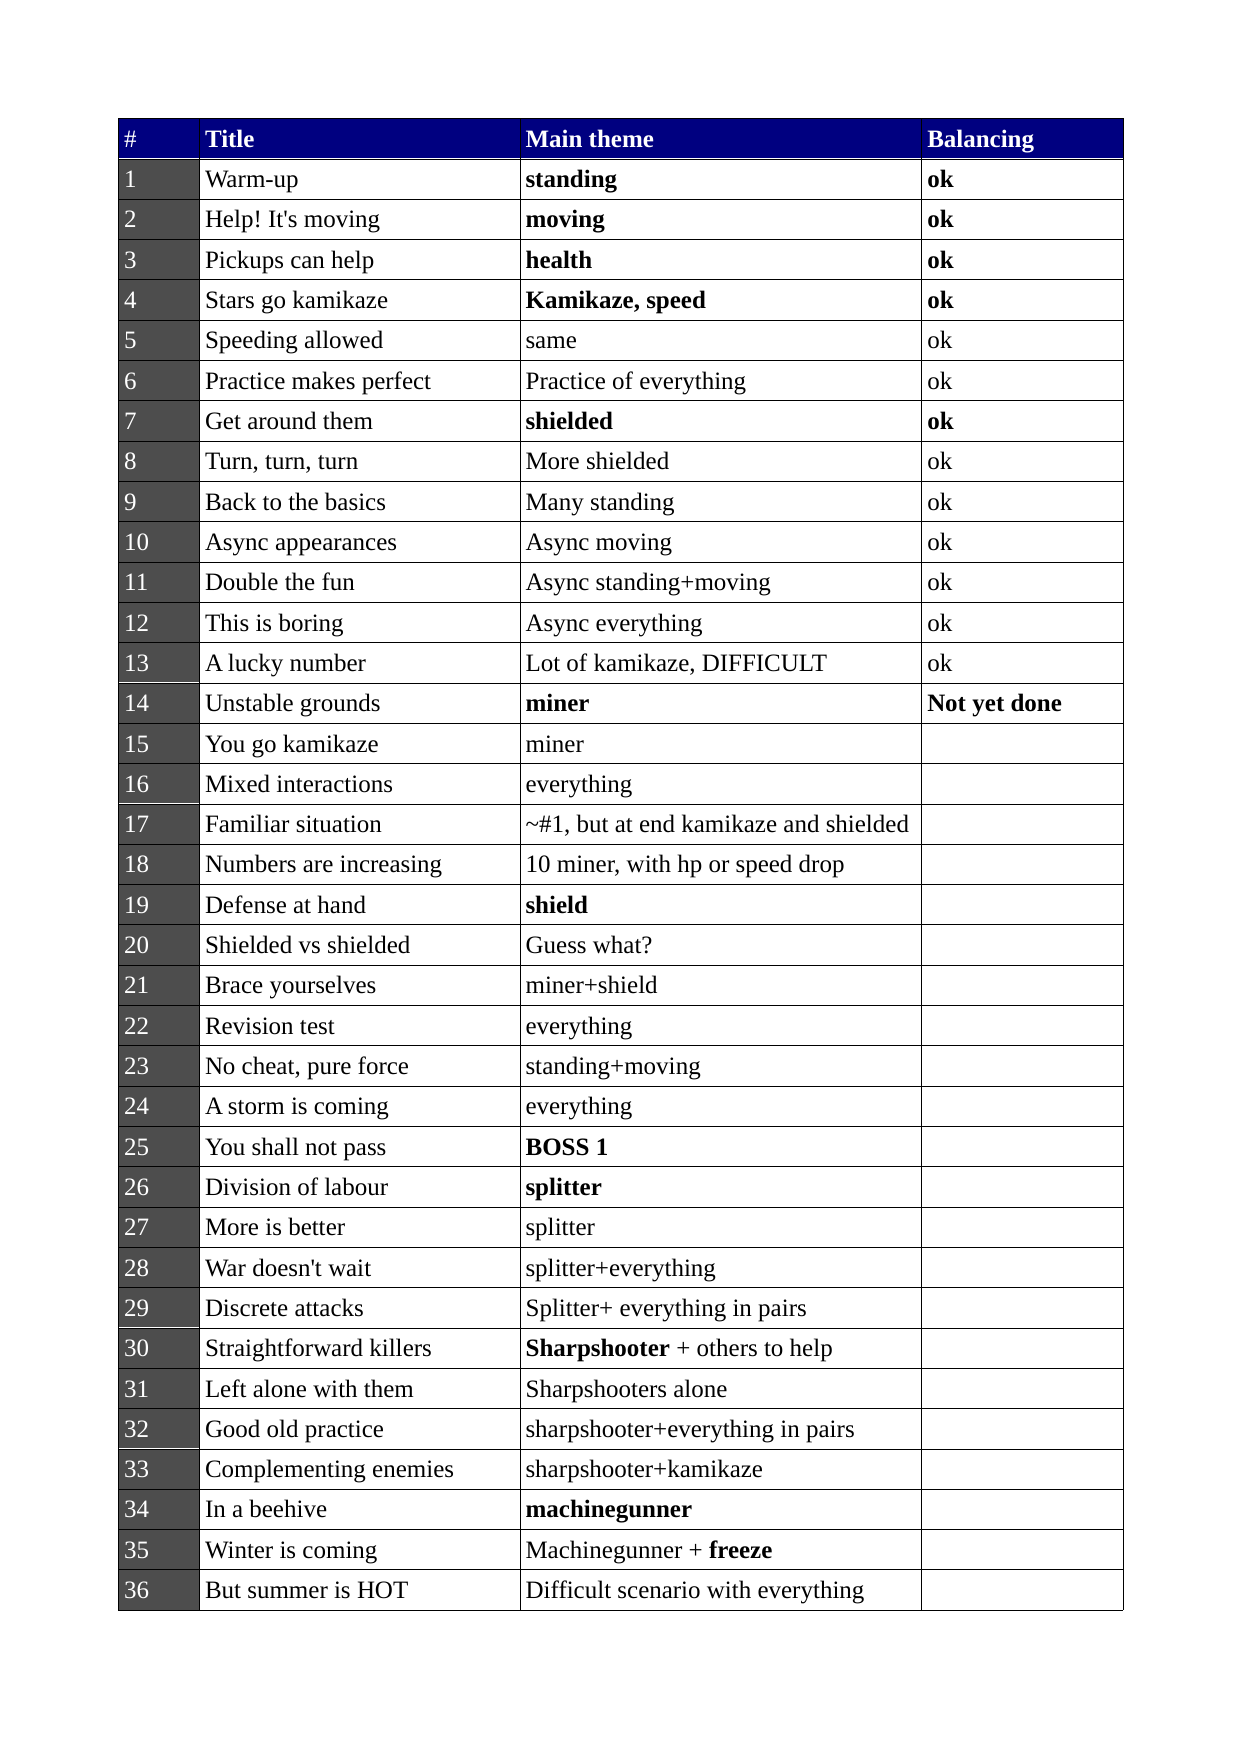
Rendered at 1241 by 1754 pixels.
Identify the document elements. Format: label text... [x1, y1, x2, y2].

table_cell [922, 1490, 1123, 1529]
table_cell 30 [119, 1329, 199, 1368]
table_cell 14 [119, 684, 199, 723]
table_cell ok [922, 603, 1123, 642]
table_cell 11 [119, 563, 199, 602]
table_cell ok [922, 321, 1123, 360]
table_cell Shielded vs shielded [200, 925, 520, 965]
table_cell [922, 885, 1123, 924]
table_cell 34 [119, 1490, 199, 1529]
table_cell Good old practice [200, 1409, 520, 1448]
table_cell Kamikaze, speed [521, 280, 921, 320]
table_cell [922, 1450, 1123, 1489]
table_cell No cheat, pure force [200, 1046, 520, 1086]
table_cell miner [521, 724, 921, 763]
table_cell Async appearances [200, 522, 520, 562]
table_cell You shall not pass [200, 1127, 520, 1166]
table_cell Guess what? [521, 925, 921, 965]
table_cell ~#1, but at end kamikaze and shielded [521, 805, 921, 844]
table_cell everything [521, 1087, 921, 1126]
table_cell Back to the basics [200, 482, 520, 521]
table_cell shield [521, 885, 921, 924]
table_cell 8 [119, 442, 199, 481]
table_cell Many standing [521, 482, 921, 521]
table_cell 27 [119, 1208, 199, 1247]
table_cell Defense at hand [200, 885, 520, 924]
table_cell ok [922, 240, 1123, 279]
table_cell ok [922, 563, 1123, 602]
table_cell [922, 845, 1123, 884]
table_cell ok [922, 160, 1123, 199]
table_cell [922, 1409, 1123, 1448]
table_cell [922, 1087, 1123, 1126]
table_cell [922, 1530, 1123, 1569]
table_cell 26 [119, 1167, 199, 1207]
table_cell Pickups can help [200, 240, 520, 279]
table_cell [922, 1127, 1123, 1166]
table_cell 5 [119, 321, 199, 360]
table_cell 22 [119, 1006, 199, 1045]
table_cell 21 [119, 966, 199, 1005]
table_cell 3 [119, 240, 199, 279]
table_cell health [521, 240, 921, 279]
table_cell Async moving [521, 522, 921, 562]
table_cell [922, 1248, 1123, 1287]
table_cell 18 [119, 845, 199, 884]
table_cell More is better [200, 1208, 520, 1247]
table_cell 33 [119, 1450, 199, 1489]
table_cell Complementing enemies [200, 1450, 520, 1489]
table_cell Machinegunner + freeze [521, 1530, 921, 1569]
table_header Balancing [922, 119, 1123, 158]
table_cell Practice of everything [521, 361, 921, 400]
table_cell 28 [119, 1248, 199, 1287]
table_cell 24 [119, 1087, 199, 1126]
table_cell Speeding allowed [200, 321, 520, 360]
table_cell Difficult scenario with everything [521, 1570, 921, 1610]
table_cell ok [922, 522, 1123, 562]
table_cell Winter is coming [200, 1530, 520, 1569]
table_cell ok [922, 280, 1123, 320]
table_cell 9 [119, 482, 199, 521]
table_cell Practice makes perfect [200, 361, 520, 400]
table_cell You go kamikaze [200, 724, 520, 763]
table_cell [922, 1570, 1123, 1610]
table_cell Familiar situation [200, 805, 520, 844]
table_cell But summer is HOT [200, 1570, 520, 1610]
table_cell 23 [119, 1046, 199, 1086]
table_cell splitter [521, 1167, 921, 1207]
table_cell Straightforward killers [200, 1329, 520, 1368]
table_cell splitter [521, 1208, 921, 1247]
table_cell everything [521, 764, 921, 803]
table_cell 29 [119, 1288, 199, 1327]
table_cell 25 [119, 1127, 199, 1166]
table_cell A lucky number [200, 643, 520, 682]
table_cell 10 miner, with hp or speed drop [521, 845, 921, 884]
table_cell Brace yourselves [200, 966, 520, 1005]
table_cell [922, 1288, 1123, 1327]
table_cell ok [922, 482, 1123, 521]
table_cell sharpshooter+kamikaze [521, 1450, 921, 1489]
table_cell 32 [119, 1409, 199, 1448]
table_cell shielded [521, 401, 921, 441]
table_cell 10 [119, 522, 199, 562]
table_cell ok [922, 643, 1123, 682]
table_cell splitter+everything [521, 1248, 921, 1287]
table_cell Sharpshooters alone [521, 1369, 921, 1408]
table_cell 36 [119, 1570, 199, 1610]
table_cell moving [521, 200, 921, 239]
table_cell Get around them [200, 401, 520, 441]
table_cell BOSS 1 [521, 1127, 921, 1166]
table_cell 20 [119, 925, 199, 965]
table_cell 12 [119, 603, 199, 642]
table_cell 2 [119, 200, 199, 239]
table_cell Unstable grounds [200, 684, 520, 723]
table_cell 31 [119, 1369, 199, 1408]
table_cell Warm-up [200, 160, 520, 199]
table_cell [922, 1167, 1123, 1207]
table_cell Division of labour [200, 1167, 520, 1207]
table_cell [922, 1046, 1123, 1086]
table_cell [922, 764, 1123, 803]
table_cell Sharpshooter + others to help [521, 1329, 921, 1368]
table_cell same [521, 321, 921, 360]
table_cell [922, 1329, 1123, 1368]
table_cell Help! It's moving [200, 200, 520, 239]
table_cell 7 [119, 401, 199, 441]
table_cell Splitter+ everything in pairs [521, 1288, 921, 1327]
table_cell Not yet done [922, 684, 1123, 723]
table_cell 19 [119, 885, 199, 924]
table_header # [119, 119, 199, 158]
table_header Title [200, 119, 520, 158]
table_cell miner+shield [521, 966, 921, 1005]
table_cell 16 [119, 764, 199, 803]
table_cell Numbers are increasing [200, 845, 520, 884]
table_cell ok [922, 401, 1123, 441]
table_cell Stars go kamikaze [200, 280, 520, 320]
table_cell [922, 1006, 1123, 1045]
table_cell War doesn't wait [200, 1248, 520, 1287]
table_cell [922, 805, 1123, 844]
table_cell Double the fun [200, 563, 520, 602]
table_cell [922, 966, 1123, 1005]
table_cell 1 [119, 160, 199, 199]
table_cell ok [922, 361, 1123, 400]
table_cell 15 [119, 724, 199, 763]
table_cell 6 [119, 361, 199, 400]
table_cell machinegunner [521, 1490, 921, 1529]
table_cell In a beehive [200, 1490, 520, 1529]
table_cell [922, 724, 1123, 763]
table_cell Async everything [521, 603, 921, 642]
table_cell A storm is coming [200, 1087, 520, 1126]
table_cell [922, 1208, 1123, 1247]
table_cell 13 [119, 643, 199, 682]
table_cell ok [922, 442, 1123, 481]
table_cell [922, 925, 1123, 965]
table_cell [922, 1369, 1123, 1408]
table_cell 35 [119, 1530, 199, 1569]
table_cell Turn, turn, turn [200, 442, 520, 481]
table_cell This is boring [200, 603, 520, 642]
table_cell standing [521, 160, 921, 199]
table_cell Revision test [200, 1006, 520, 1045]
table_cell Mixed interactions [200, 764, 520, 803]
table_cell 17 [119, 805, 199, 844]
table_cell miner [521, 684, 921, 723]
table_cell Lot of kamikaze, DIFFICULT [521, 643, 921, 682]
table_cell sharpshooter+everything in pairs [521, 1409, 921, 1448]
table_cell everything [521, 1006, 921, 1045]
table_cell More shielded [521, 442, 921, 481]
table_cell Async standing+moving [521, 563, 921, 602]
table_cell Discrete attacks [200, 1288, 520, 1327]
table_cell 4 [119, 280, 199, 320]
table_cell ok [922, 200, 1123, 239]
table_header Main theme [521, 119, 921, 158]
table_cell Left alone with them [200, 1369, 520, 1408]
table_cell standing+moving [521, 1046, 921, 1086]
